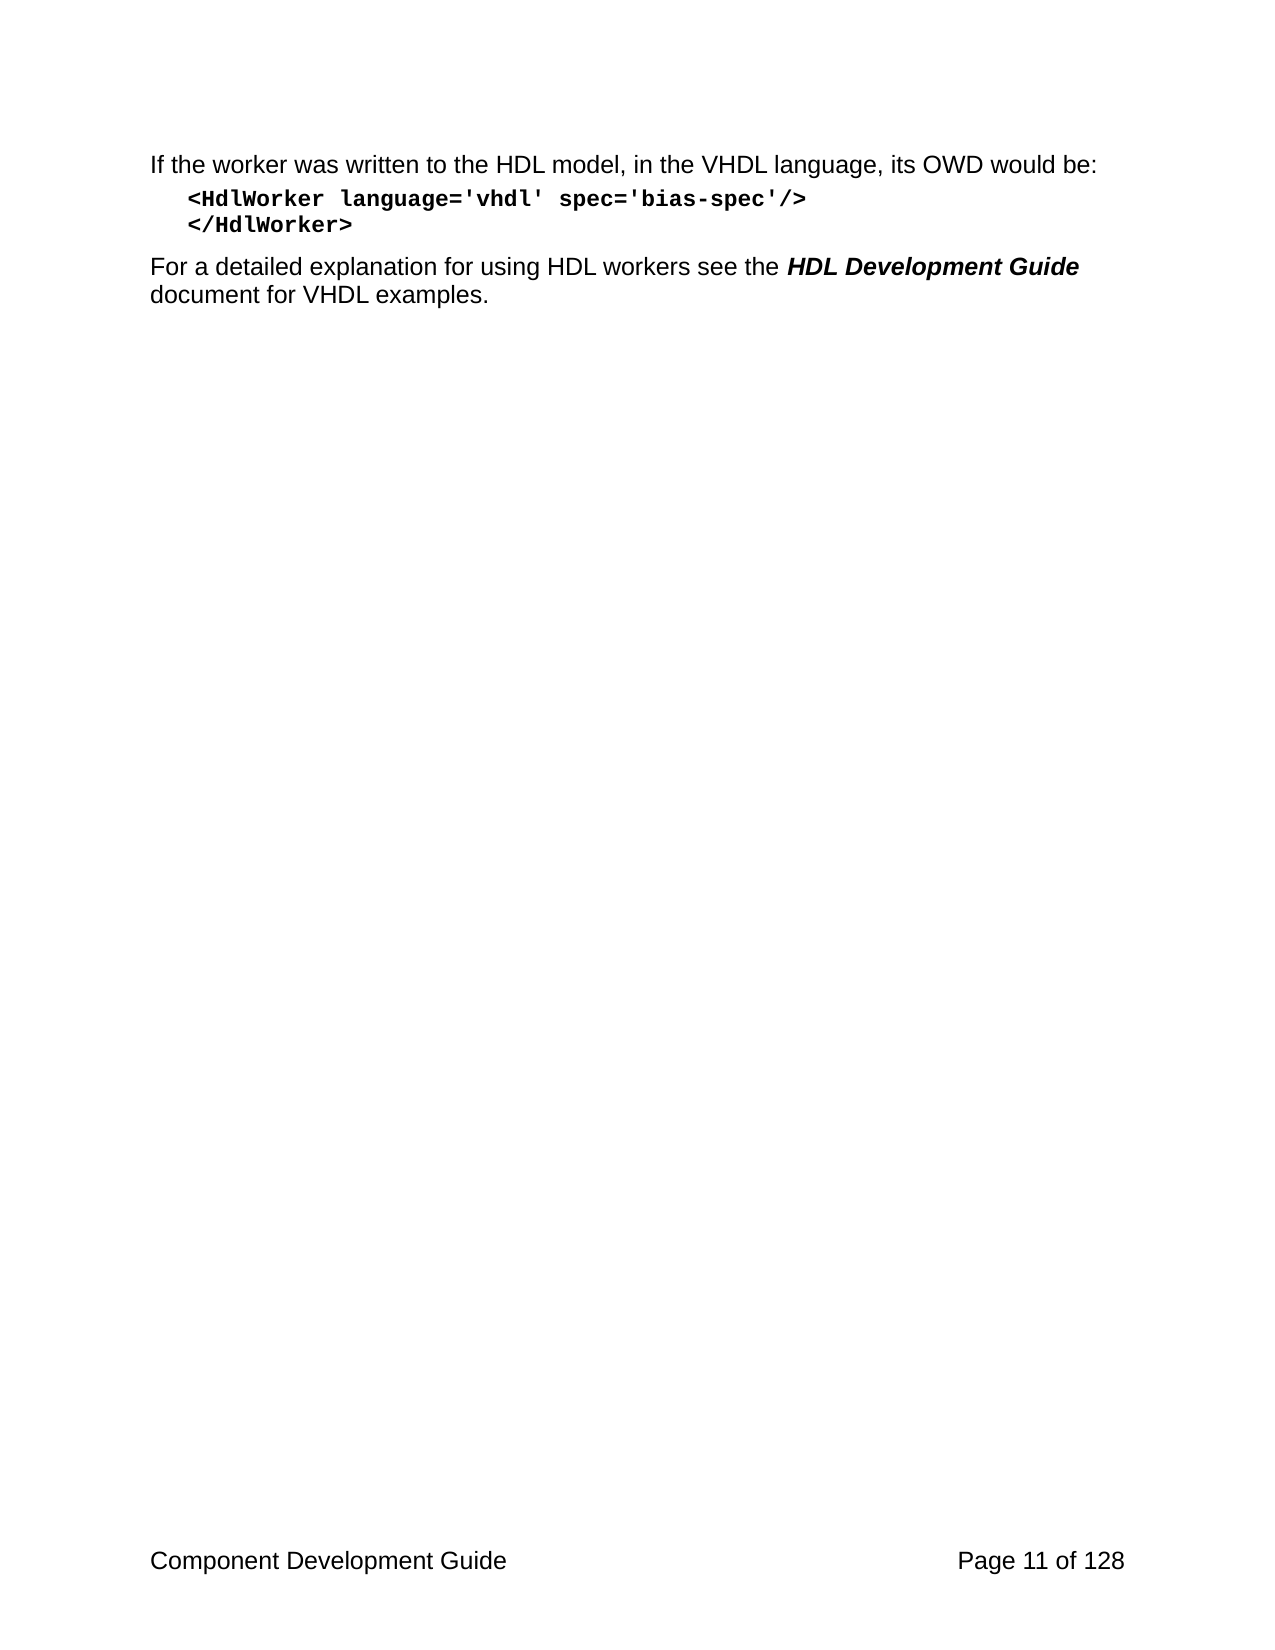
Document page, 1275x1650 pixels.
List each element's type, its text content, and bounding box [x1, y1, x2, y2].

text If the worker was written to the HDL model, in the VHDL language, its OWD would be: [150, 150, 1125, 179]
text <HdlWorker language='vhdl' spec='bias-spec'/> </HdlWorker> [187, 188, 1125, 239]
text For a detailed explanation for using HDL workers see the HDL Development Guide document for VHDL examples. [150, 252, 1125, 309]
